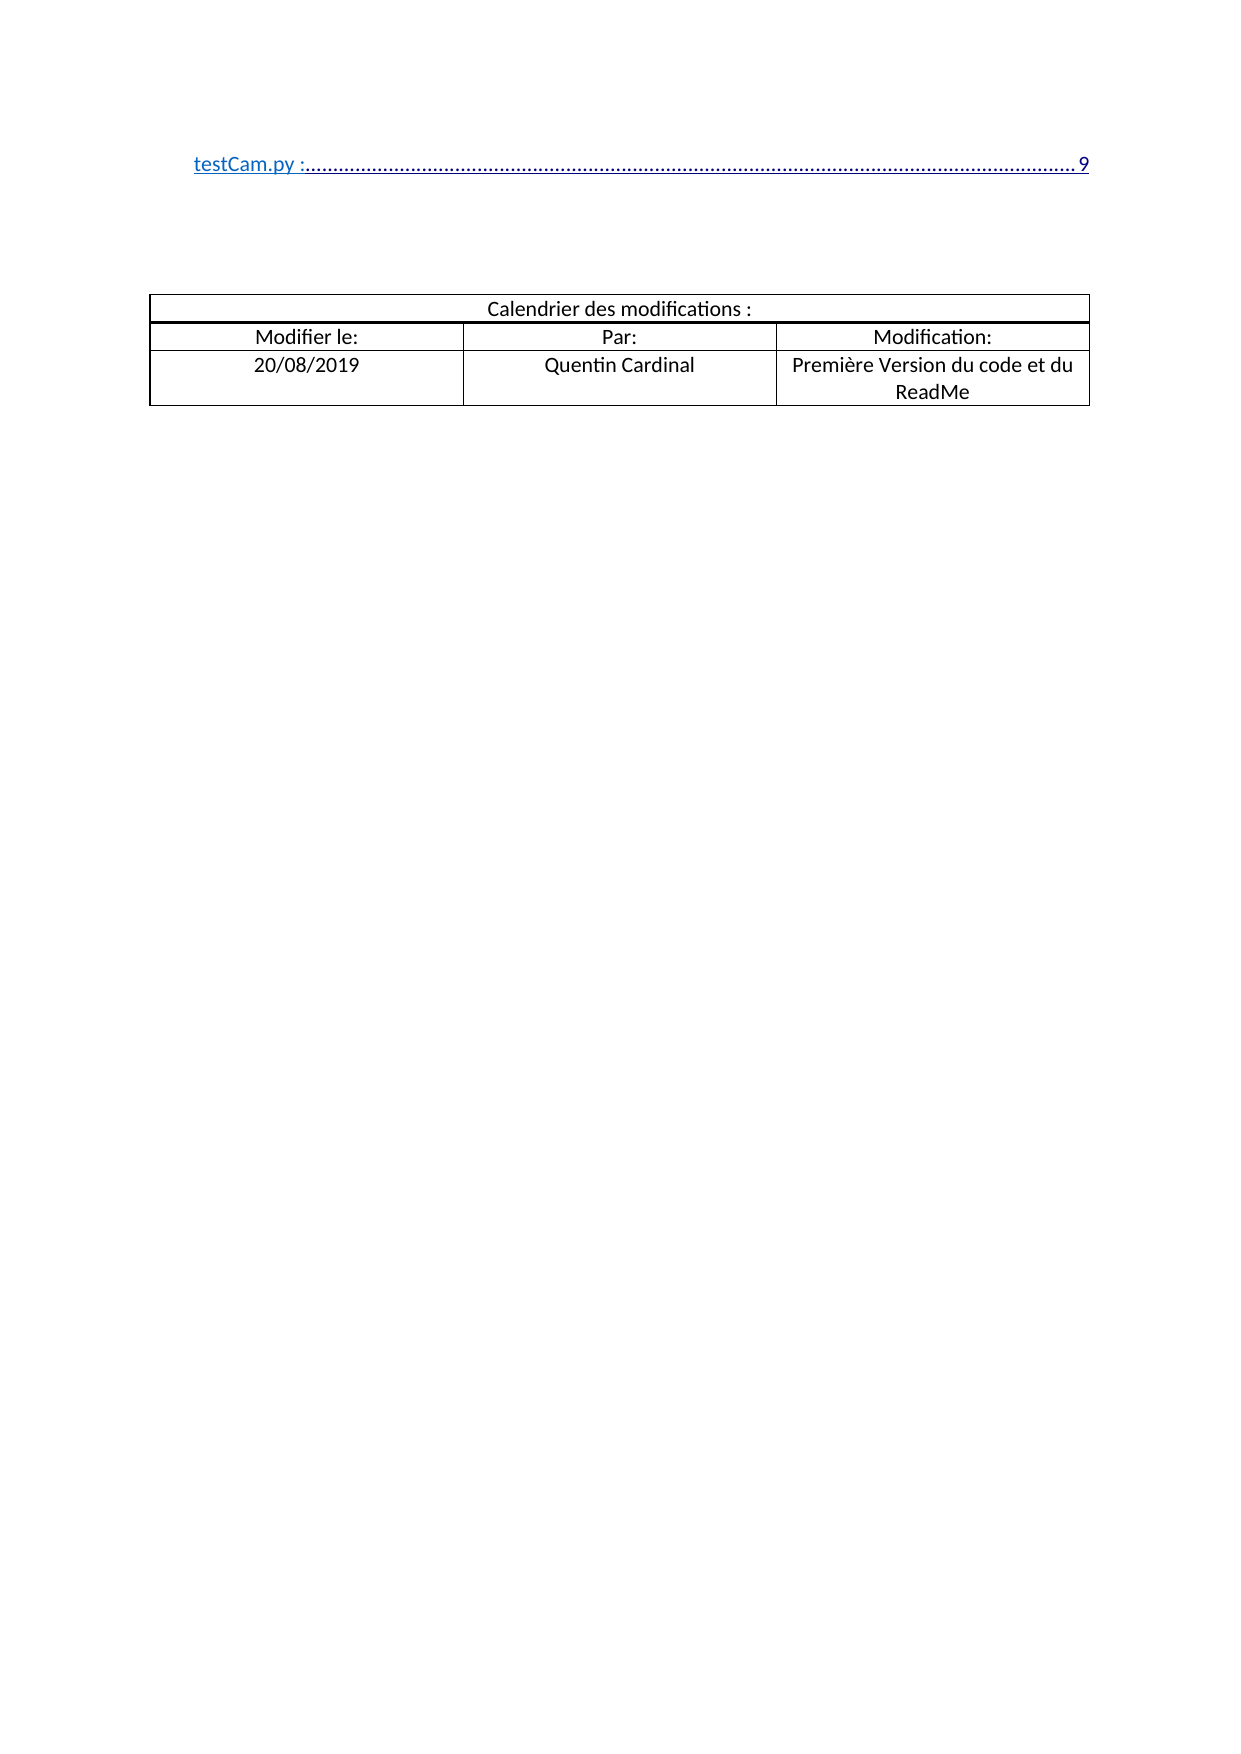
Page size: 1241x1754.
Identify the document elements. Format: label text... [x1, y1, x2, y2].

table_cell 20/08/2019 [151, 351, 463, 404]
table_header Calendrier des modifications : [151, 295, 1089, 321]
table_cell Quentin Cardinal [464, 351, 776, 404]
table_header Par: [464, 324, 776, 350]
text testCam.py : 9 [194, 150, 1090, 177]
table_cell Première Version du code et du ReadMe [777, 351, 1089, 404]
table_header Modifier le: [151, 324, 463, 350]
table_header Modification: [777, 324, 1089, 350]
